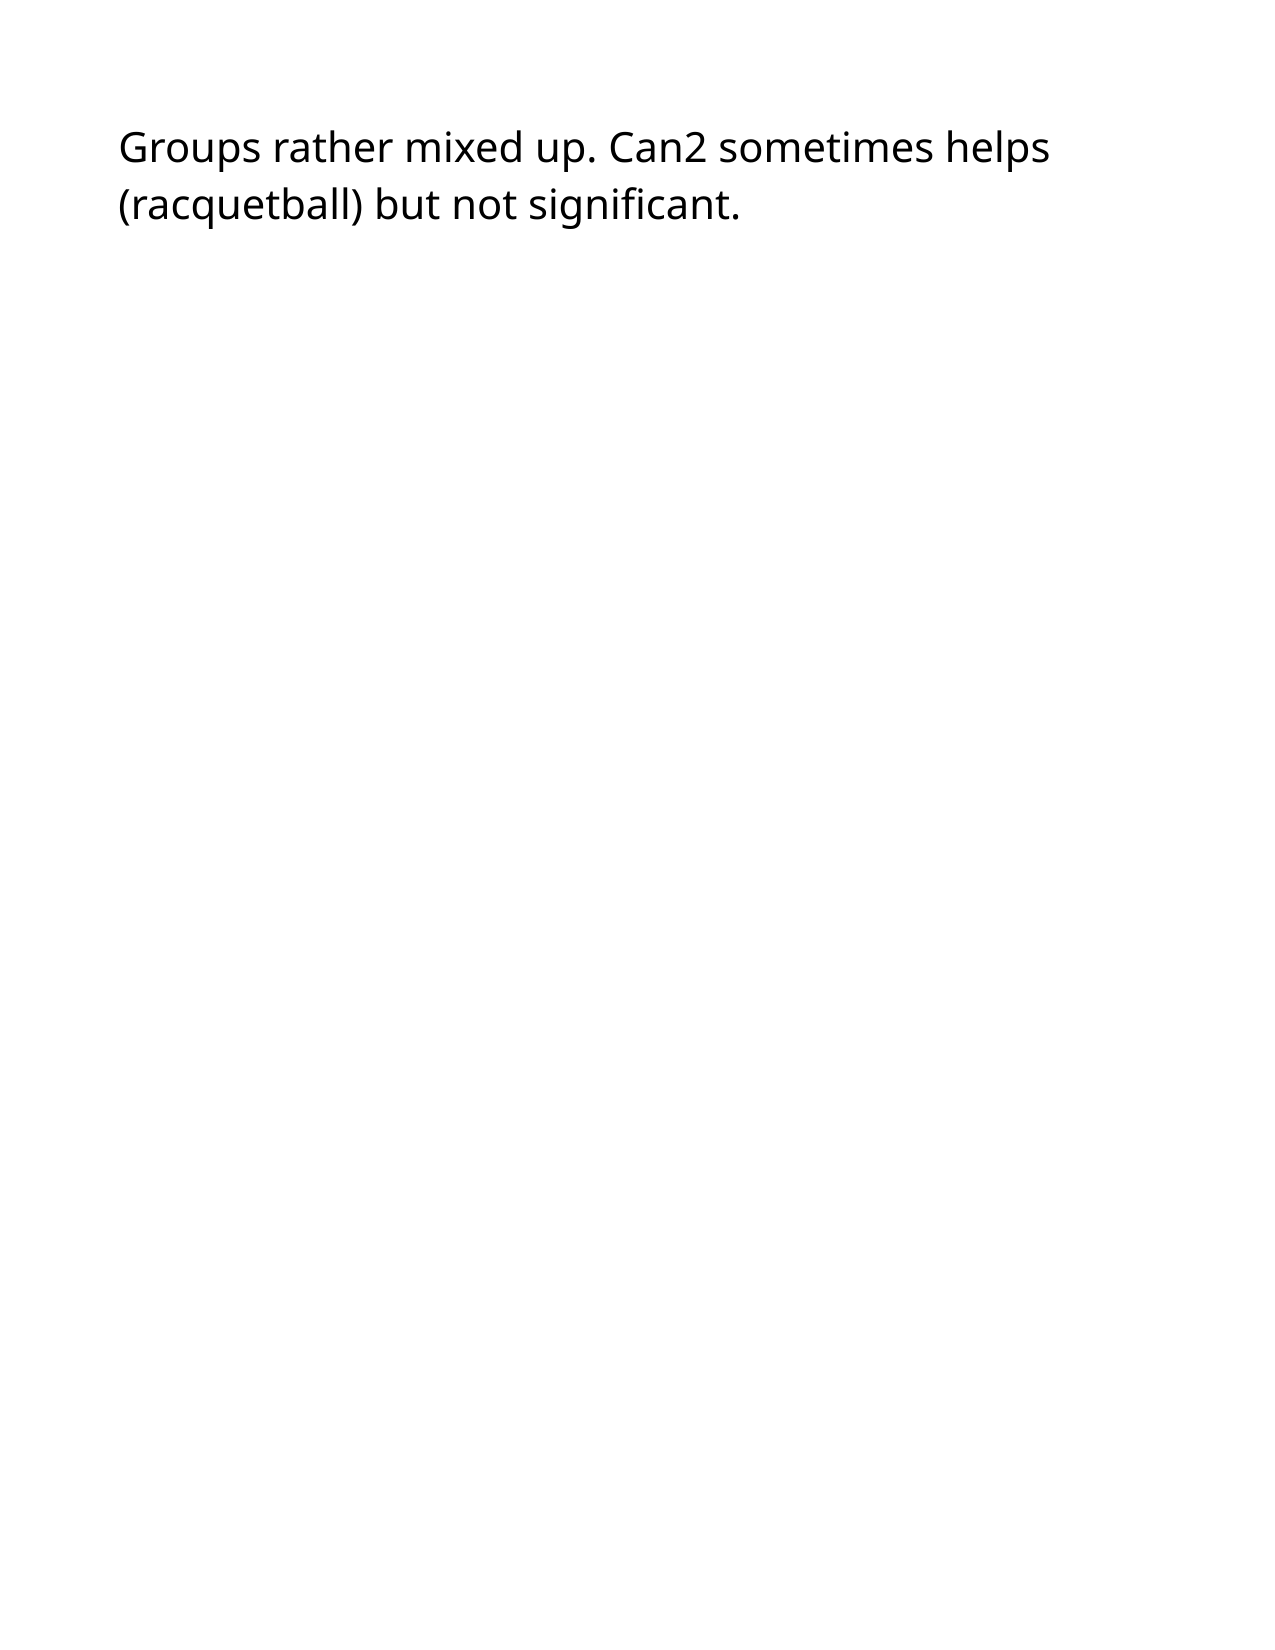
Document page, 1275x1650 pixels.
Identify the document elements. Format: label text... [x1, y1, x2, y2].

text Groups rather mixed up. Can2 sometimes helps (racquetball) but not significant. [118, 118, 1157, 232]
